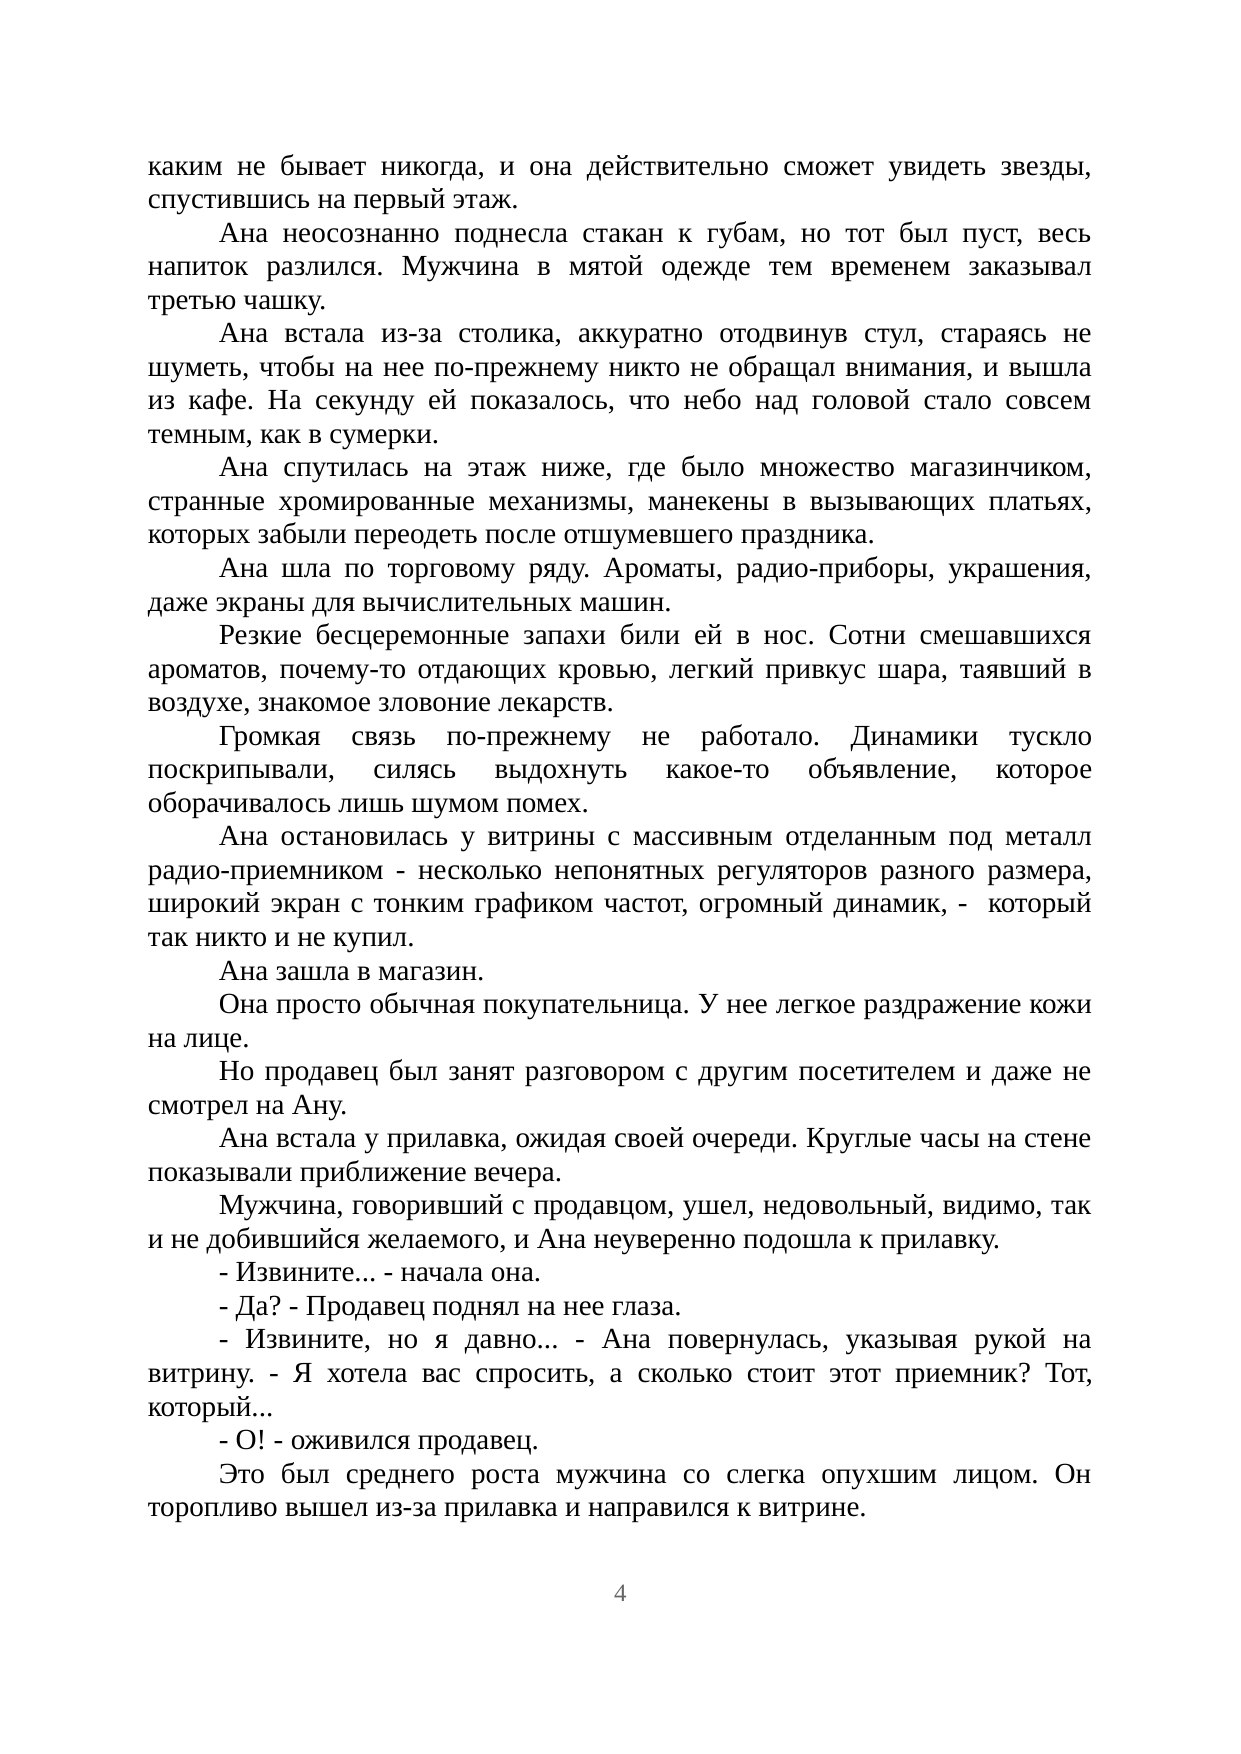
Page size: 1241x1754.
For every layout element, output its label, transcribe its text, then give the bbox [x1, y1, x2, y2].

text - О! - оживился продавец. [148, 1422, 1093, 1456]
text Ана встала из-за столика, аккуратно отодвинув стул, стараясь не шуметь, чтобы на нее по-прежнему никто не обращал внимания, и вышла из кафе. На секунду ей показалось, что небо над головой стало совсем темным, как в сумерки. [148, 315, 1093, 449]
text Резкие бесцеремонные запахи били ей в нос. Сотни смешавшихся ароматов, почему-то отдающих кровью, легкий привкус шара, таявший в воздухе, знакомое зловоние лекарств. [148, 617, 1093, 718]
text Она просто обычная покупательница. У нее легкое раздражение кожи на лице. [148, 986, 1093, 1053]
text Мужчина, говоривший с продавцом, ушел, недовольный, видимо, так и не добившийся желаемого, и Ана неуверенно подошла к прилавку. [148, 1187, 1093, 1254]
text - Извините... - начала она. [148, 1254, 1093, 1288]
text - Да? - Продавец поднял на нее глаза. [148, 1288, 1093, 1322]
text Ана шла по торговому ряду. Ароматы, радио-приборы, украшения, даже экраны для вычислительных машин. [148, 550, 1093, 617]
text Громкая связь по-прежнему не работало. Динамики тускло поскрипывали, силясь выдохнуть какое-то объявление, которое оборачивалось лишь шумом помех. [148, 718, 1093, 818]
text Ана встала у прилавка, ожидая своей очереди. Круглые часы на стене показывали приближение вечера. [148, 1120, 1093, 1187]
text Ана зашла в магазин. [148, 953, 1093, 986]
text Ана остановилась у витрины с массивным отделанным под металл радио-приемником - несколько непонятных регуляторов разного размера, широкий экран с тонким графиком частот, огромный динамик, - который так никто и не купил. [148, 818, 1093, 953]
text Ана неосознанно поднесла стакан к губам, но тот был пуст, весь напиток разлился. Мужчина в мятой одежде тем временем заказывал третью чашку. [148, 215, 1093, 315]
text Ана спутилась на этаж ниже, где было множество магазинчиком, странные хромированные механизмы, манекены в вызывающих платьях, которых забыли переодеть после отшумевшего праздника. [148, 449, 1093, 550]
text Это был среднего роста мужчина со слегка опухшим лицом. Он торопливо вышел из-за прилавка и направился к витрине. [148, 1456, 1093, 1523]
text каким не бывает никогда, и она действительно сможет увидеть звезды, спустившись на первый этаж. [148, 148, 1093, 215]
text - Извините, но я давно... - Ана повернулась, указывая рукой на витрину. - Я хотела вас спросить, а сколько стоит этот приемник? Тот, который... [148, 1322, 1093, 1422]
text Но продавец был занят разговором с другим посетителем и даже не смотрел на Ану. [148, 1053, 1093, 1120]
